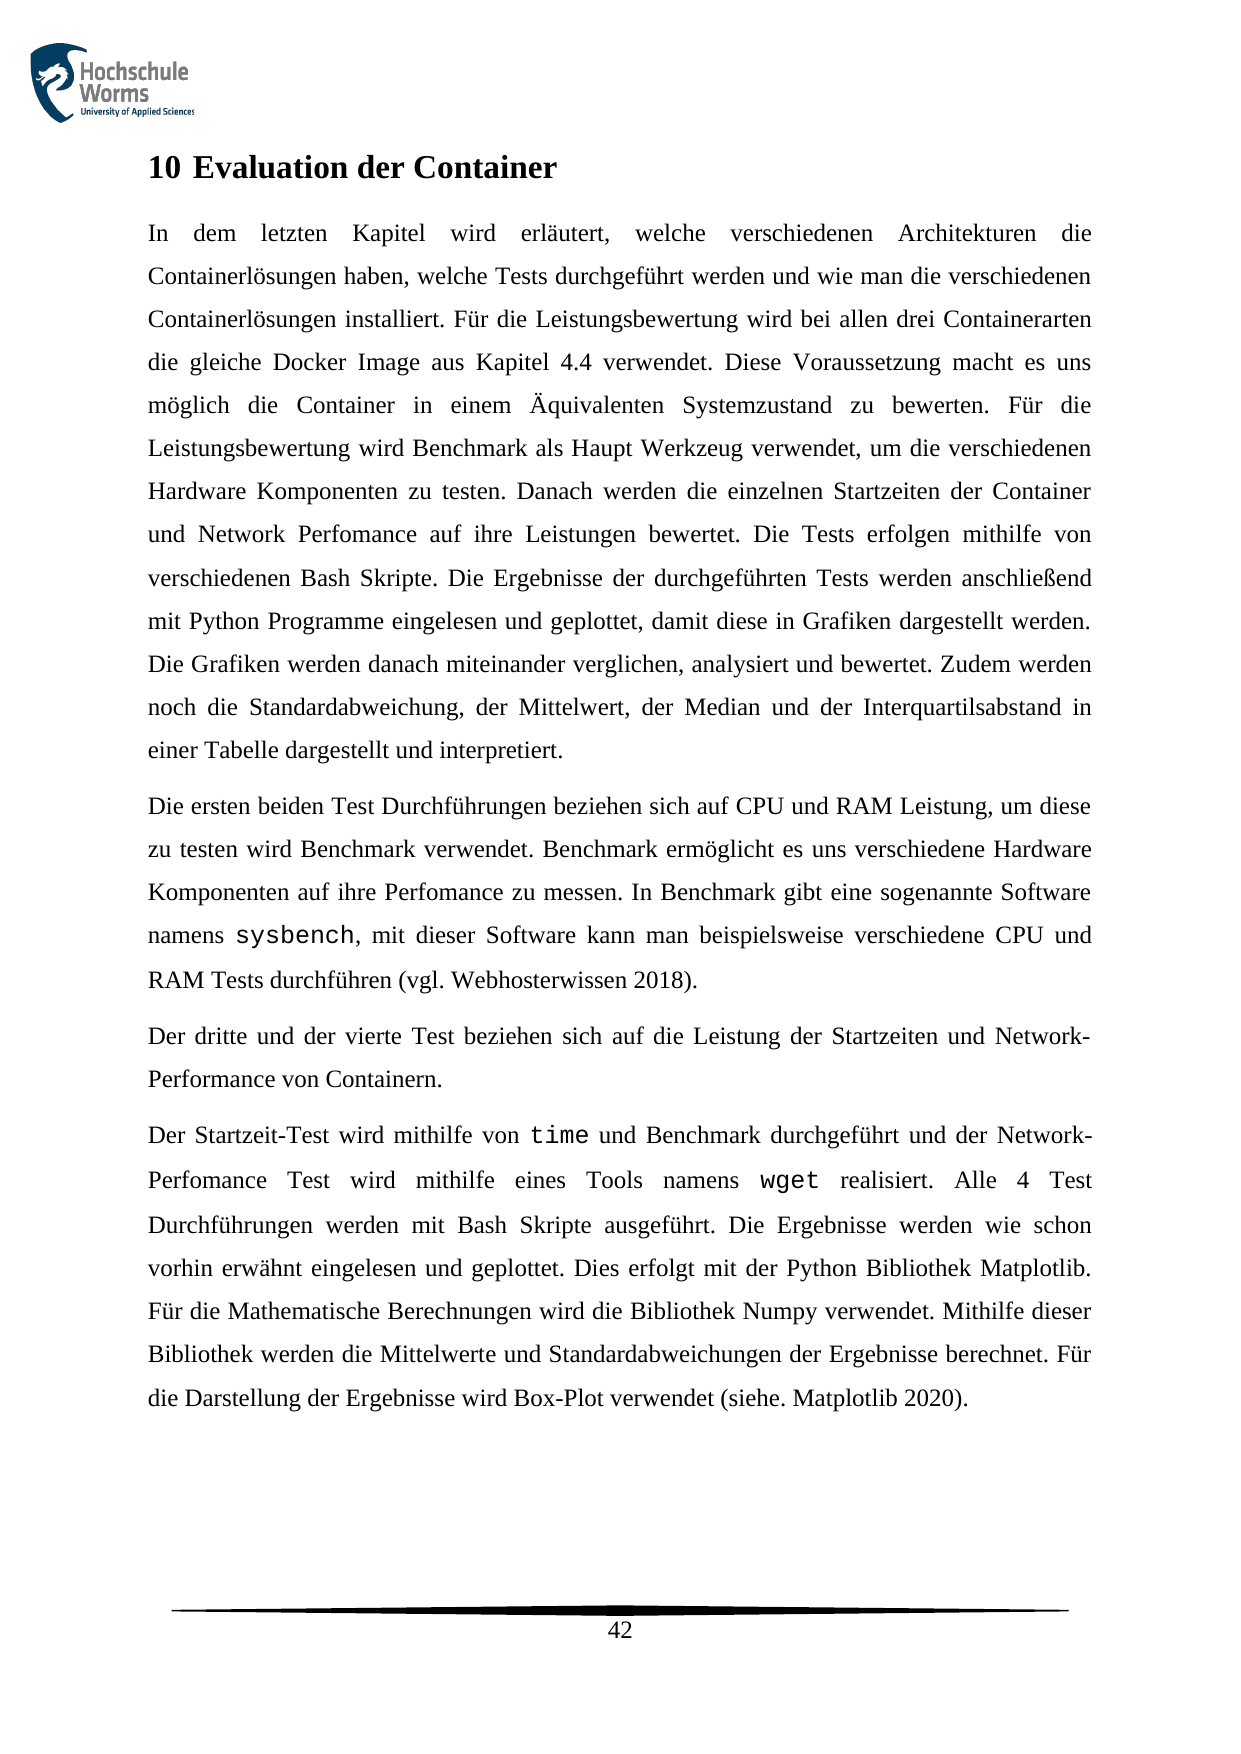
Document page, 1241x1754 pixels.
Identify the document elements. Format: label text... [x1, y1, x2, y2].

text Der Startzeit-Test wird mithilfe von time und Benchmark durchgeführt und der Network-Perfomance Test wird mithilfe eines Tools namens wget realisiert. Alle 4 Test Durchführungen werden mit Bash Skripte ausgeführt. Die Ergebnisse werden wie schon vorhin erwähnt eingelesen und geplottet. Dies erfolgt mit der Python Bibliothek Matplotlib. Für die Mathematische Berechnungen wird die Bibliothek Numpy verwendet. Mithilfe dieser Bibliothek werden die Mittelwerte und Standardabweichungen der Ergebnisse berechnet. Für die Darstellung der Ergebnisse wird Box-Plot verwendet (siehe. Matplotlib 2020). [148, 1120, 1092, 1411]
text Der dritte und der vierte Test beziehen sich auf die Leistung der Startzeiten und Network-Performance von Containern. [148, 1021, 1092, 1093]
text In dem letzten Kapitel wird erläutert, welche verschiedenen Architekturen die Containerlösungen haben, welche Tests durchgeführt werden und wie man die verschiedenen Containerlösungen installiert. Für die Leistungsbewertung wird bei allen drei Containerarten die gleiche Docker Image aus Kapitel 4.4 verwendet. Diese Voraussetzung macht es uns möglich die Container in einem Äquivalenten Systemzustand zu bewerten. Für die Leistungsbewertung wird Benchmark als Haupt Werkzeug verwendet, um die verschiedenen Hardware Komponenten zu testen. Danach werden die einzelnen Startzeiten der Container und Network Perfomance auf ihre Leistungen bewertet. Die Tests erfolgen mithilfe von verschiedenen Bash Skripte. Die Ergebnisse der durchgeführten Tests werden anschließend mit Python Programme eingelesen und geplottet, damit diese in Grafiken dargestellt werden. Die Grafiken werden danach miteinander verglichen, analysiert und bewertet. Zudem werden noch die Standardabweichung, der Mittelwert, der Median und der Interquartilsabstand in einer Tabelle dargestellt und interpretiert. [148, 218, 1092, 764]
text Die ersten beiden Test Durchführungen beziehen sich auf CPU und RAM Leistung, um diese zu testen wird Benchmark verwendet. Benchmark ermöglicht es uns verschiedene Hardware Komponenten auf ihre Perfomance zu messen. In Benchmark gibt eine sogenannte Software namens sysbench, mit dieser Software kann man beispielsweise verschiedene CPU und RAM Tests durchführen (vgl. Webhosterwissen 2018). [148, 791, 1092, 994]
subtitle Evaluation der Container [148, 148, 1092, 186]
